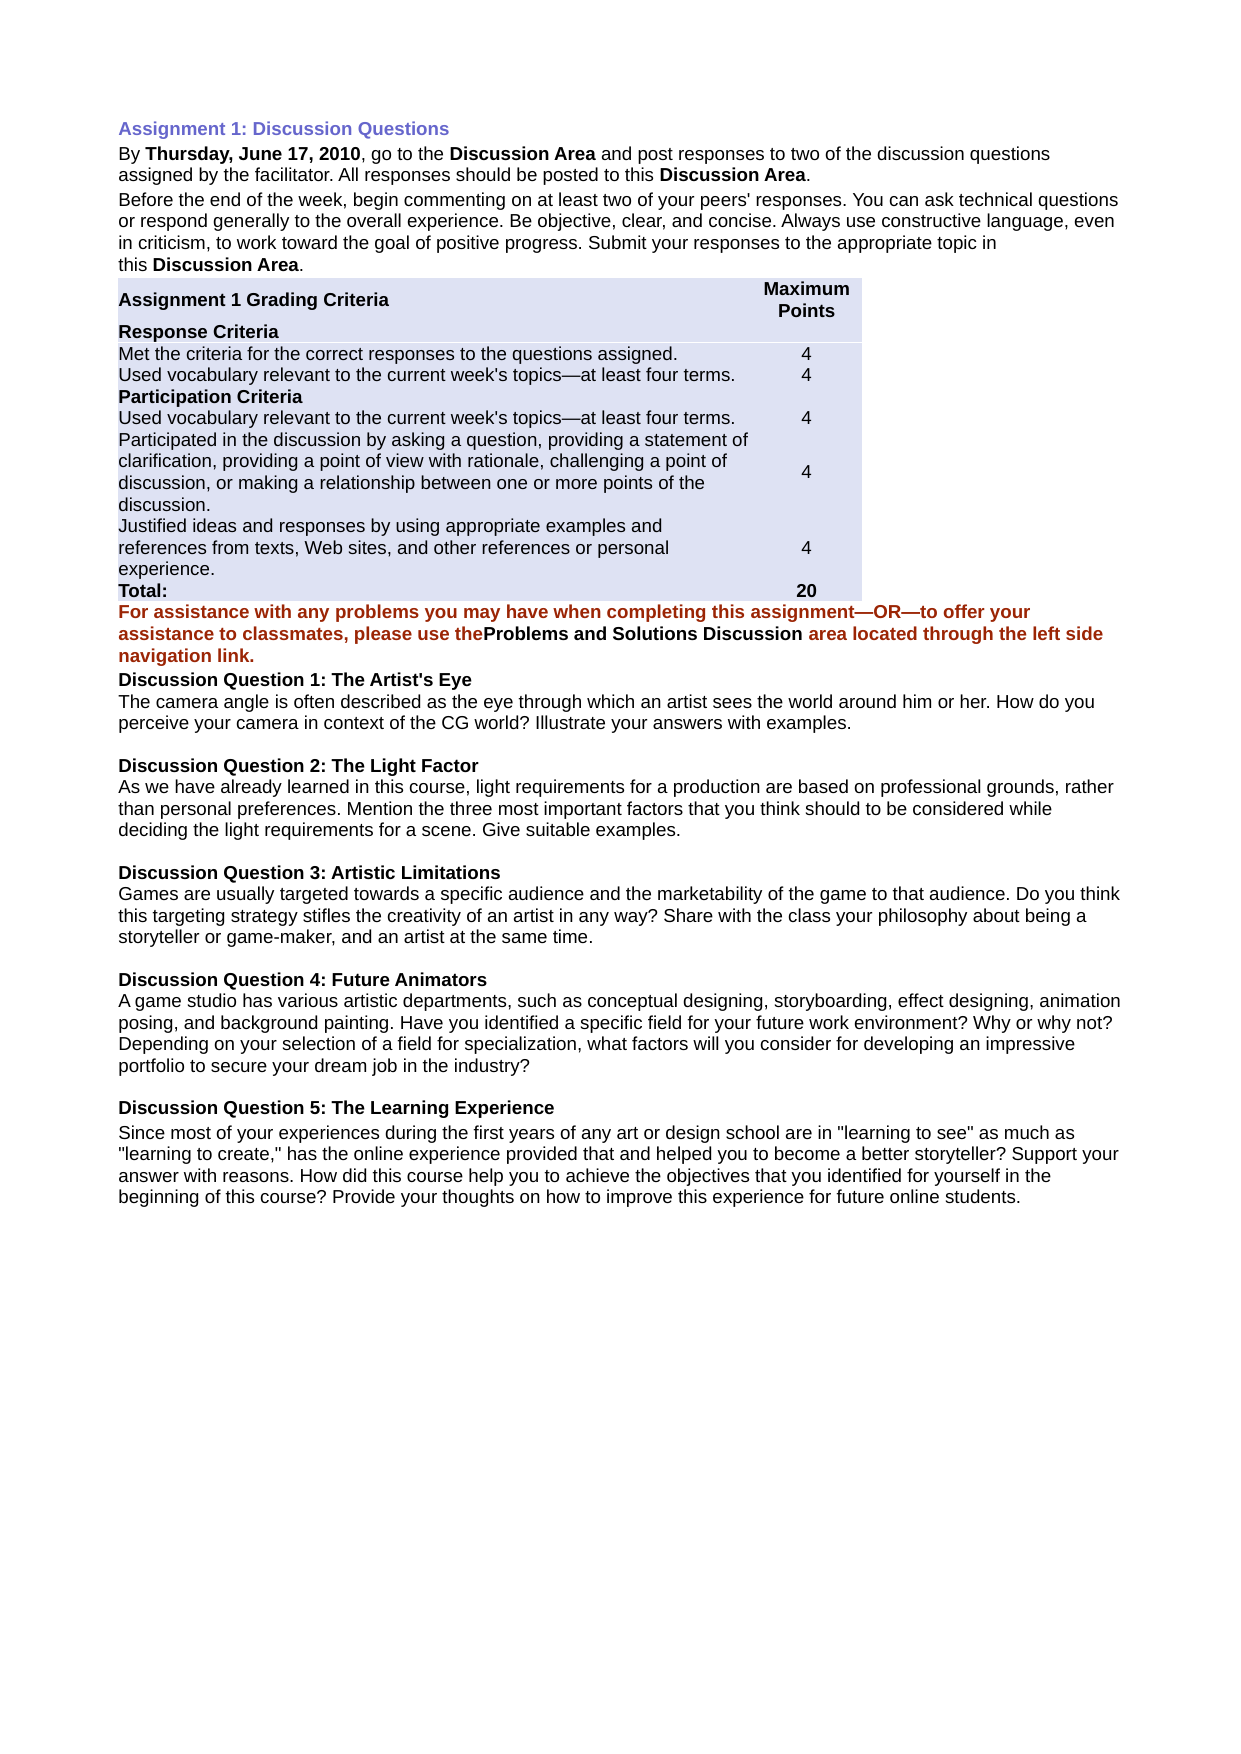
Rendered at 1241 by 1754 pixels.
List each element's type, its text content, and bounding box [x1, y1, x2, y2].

text By Thursday, June 17, 2010, go to the Discussion Area and post responses to two of the discussion questions assigned by the facilitator. All responses should be posted to this Discussion Area. [118, 143, 1122, 186]
table_cell 4 [751, 407, 862, 429]
subtitle Discussion Question 5: The Learning Experience [118, 1097, 1122, 1119]
table_cell Used vocabulary relevant to the current week's topics—at least four terms. [118, 407, 751, 429]
subtitle Discussion Question 4: Future Animators [118, 968, 1122, 990]
table_cell Justified ideas and responses by using appropriate examples and references from texts, Web sites, and other references or personal experience. [118, 515, 751, 580]
text A game studio has various artistic departments, such as conceptual designing, storyboarding, effect designing, animation posing, and background painting. Have you identified a specific field for your future work environment? Why or why not? Depending on your selection of a field for specialization, what factors will you consider for developing an impressive portfolio to secure your dream job in the industry? [118, 990, 1122, 1076]
table_cell Used vocabulary relevant to the current week's topics—at least four terms. [118, 364, 751, 386]
table_cell 4 [751, 515, 862, 580]
table_header Maximum Points [751, 278, 862, 321]
text Assignment 1: Discussion Questions [118, 118, 1122, 140]
table_cell Participated in the discussion by asking a question, providing a statement of clarification, providing a point of view with rationale, challenging a point of discussion, or making a relationship between one or more points of the discussion. [118, 429, 751, 515]
table_cell Response Criteria [118, 321, 751, 342]
table_header Assignment 1 Grading Criteria [118, 278, 751, 321]
text Games are usually targeted towards a specific audience and the marketability of the game to that audience. Do you think this targeting strategy stifles the creativity of an artist in any way? Share with the class your philosophy about being a storyteller or game-maker, and an artist at the same time. [118, 883, 1122, 948]
table_cell [751, 386, 862, 407]
table_cell Participation Criteria [118, 386, 751, 407]
table_cell 4 [751, 343, 862, 364]
table_cell 20 [751, 580, 862, 601]
text As we have already learned in this course, light requirements for a production are based on professional grounds, rather than personal preferences. Mention the three most important factors that you think should to be considered while deciding the light requirements for a scene. Give suitable examples. [118, 776, 1122, 841]
table_cell [751, 321, 862, 342]
subtitle Discussion Question 1: The Artist's Eye [118, 669, 1122, 690]
subtitle Discussion Question 3: Artistic Limitations [118, 861, 1122, 883]
table_cell Met the criteria for the correct responses to the questions assigned. [118, 343, 751, 364]
text Before the end of the week, begin commenting on at least two of your peers' responses. You can ask technical questions or respond generally to the overall experience. Be objective, clear, and concise. Always use constructive language, even in criticism, to work toward the goal of positive progress. Submit your responses to the appropriate topic in this Discussion Area. [118, 189, 1122, 275]
text For assistance with any problems you may have when completing this assignment—OR—to offer your assistance to classmates, please use theProblems and Solutions Discussion area located through the left side navigation link. [118, 601, 1122, 666]
table_cell 4 [751, 364, 862, 386]
table_cell 4 [751, 429, 862, 515]
table_cell Total: [118, 580, 751, 601]
text Since most of your experiences during the first years of any art or design school are in "learning to see" as much as "learning to create," has the online experience provided that and helped you to become a better storyteller? Support your answer with reasons. How did this course help you to achieve the objectives that you identified for yourself in the beginning of this course? Provide your thoughts on how to improve this experience for future online students. [118, 1122, 1122, 1208]
text The camera angle is often described as the eye through which an artist sees the world around him or her. How do you perceive your camera in context of the CG world? Illustrate your answers with examples. [118, 690, 1122, 733]
subtitle Discussion Question 2: The Light Factor [118, 754, 1122, 776]
